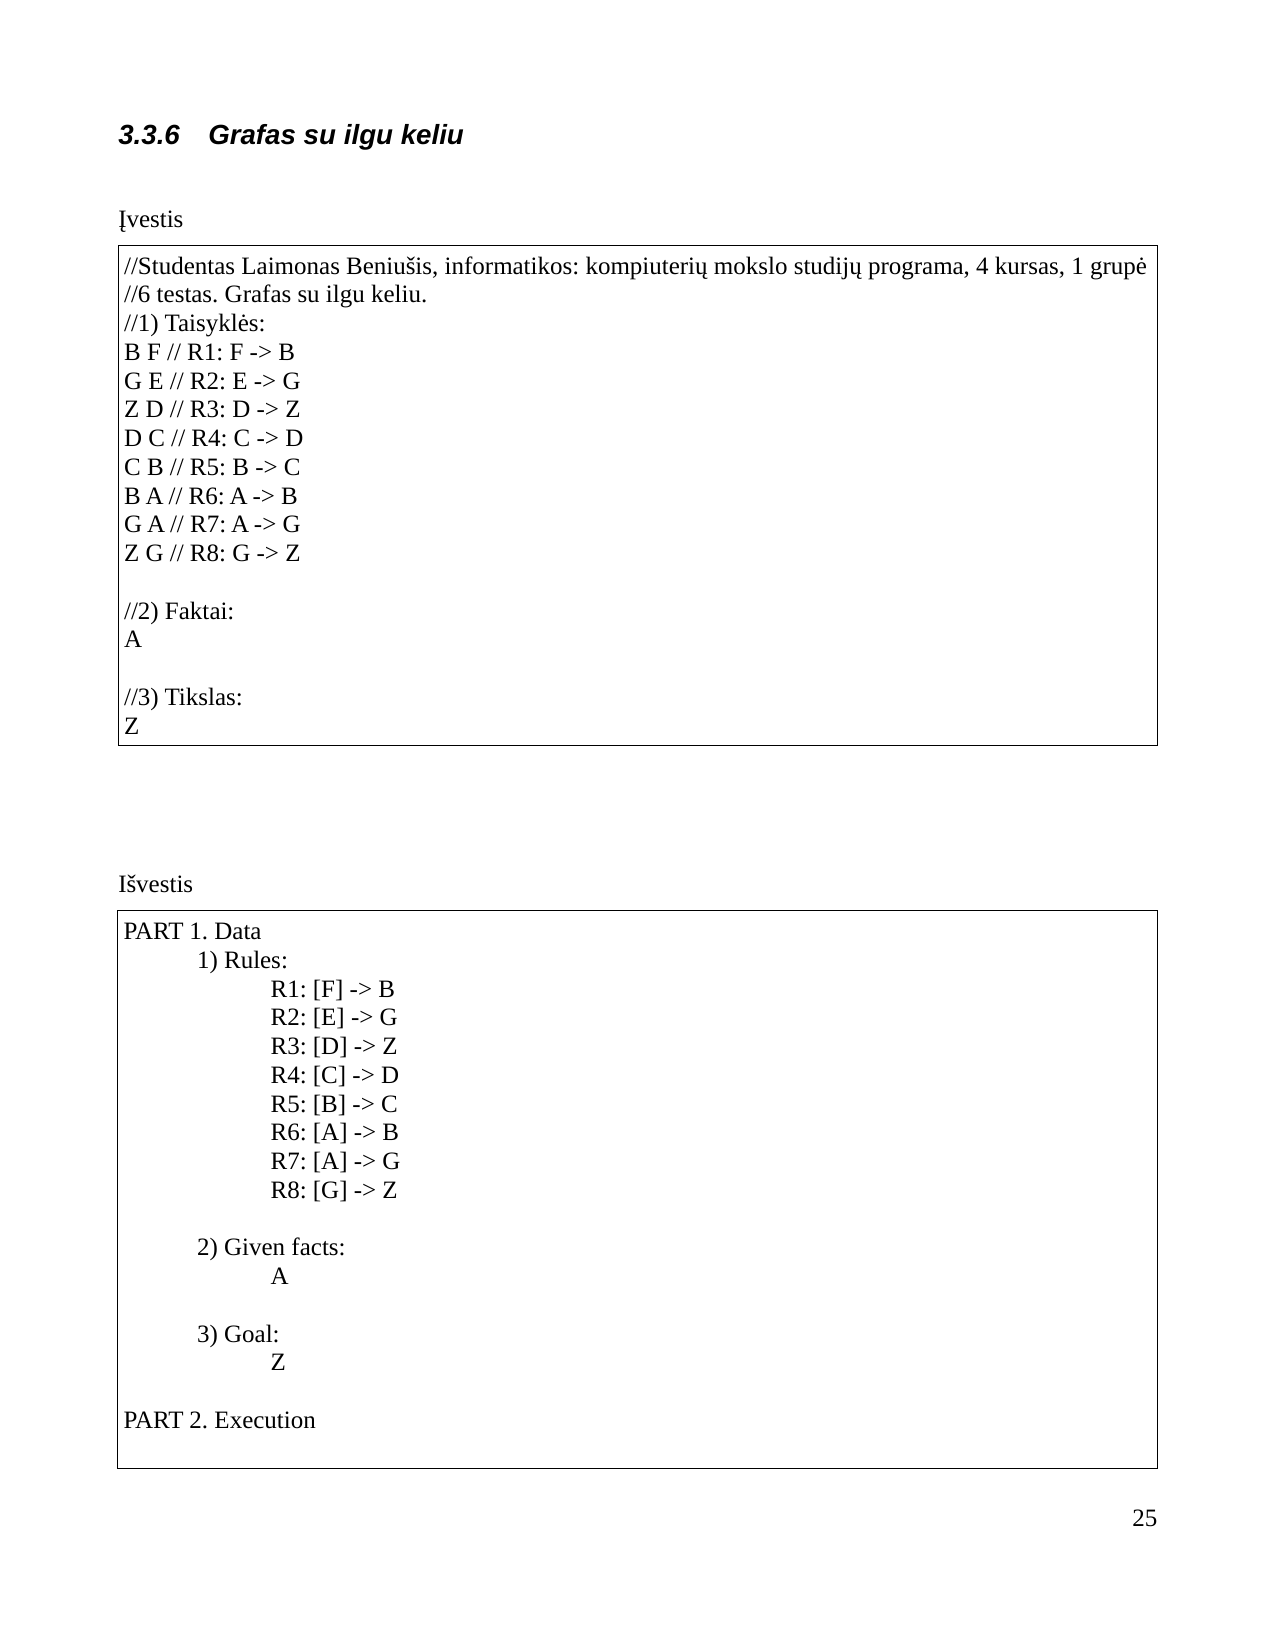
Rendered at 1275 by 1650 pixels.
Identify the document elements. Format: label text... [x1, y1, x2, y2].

subtitle Grafas su ilgu keliu [118, 118, 1157, 150]
table_header PART 1. Data 1) Rules: R1: [F] -> B R2: [E] -> G R3: [D] -> Z R4: [C] -> D R5: [B] -> C R6: [A] -> B R7: [A] -> G R8: [G] -> Z 2) Given facts: A 3) Goal: Z PART 2. Execution [118, 911, 1157, 1468]
text Išvestis [118, 869, 1157, 898]
text Įvestis [118, 204, 1157, 232]
table_header //Studentas Laimonas Beniušis, informatikos: kompiuterių mokslo studijų programa, 4 kursas, 1 grupė //6 testas. Grafas su ilgu keliu. //1) Taisyklės: B F // R1: F -> B G E // R2: E -> G Z D // R3: D -> Z D C // R4: C -> D C B // R5: B -> C B A // R6: A -> B G A // R7: A -> G Z G // R8: G -> Z //2) Faktai: A //3) Tikslas: Z [119, 246, 1157, 745]
